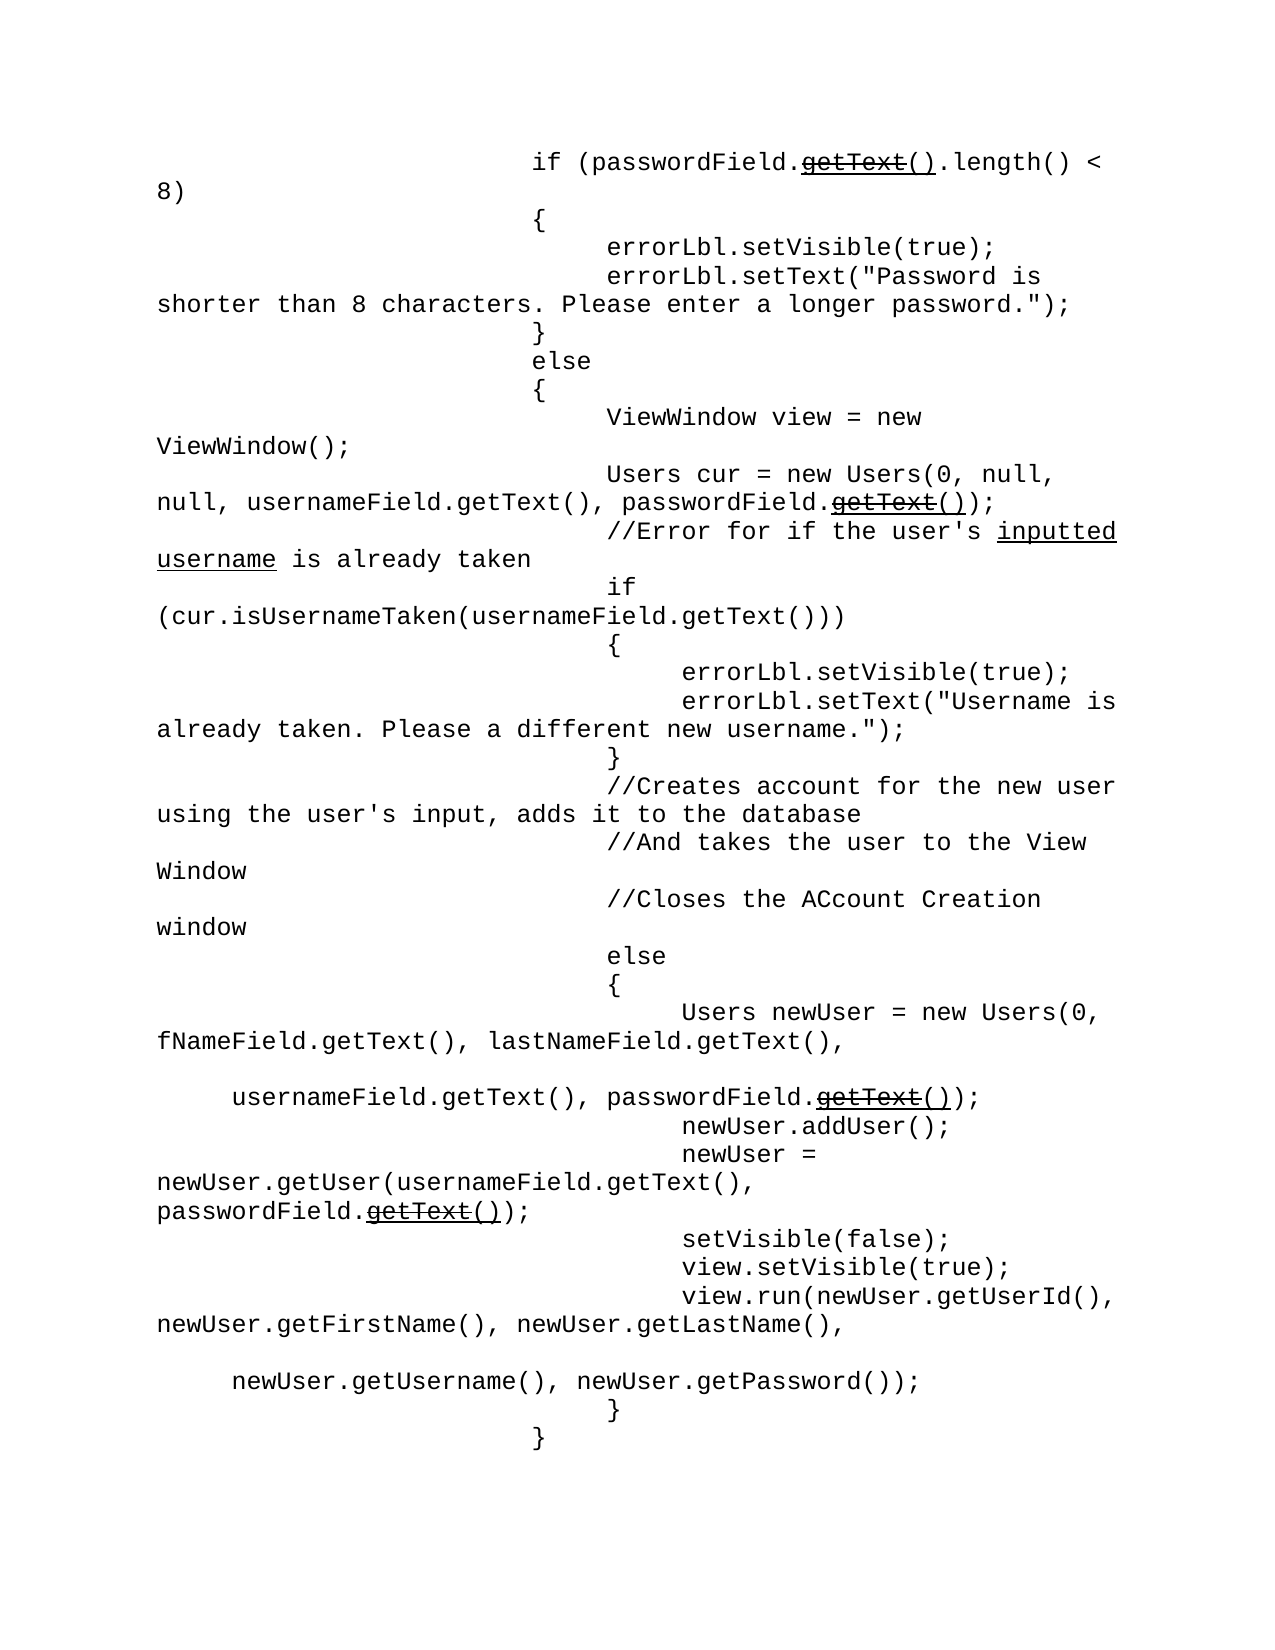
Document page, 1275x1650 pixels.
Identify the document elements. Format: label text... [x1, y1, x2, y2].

text Users newUser = new Users(0, fNameField.getText(), lastNameField.getText(), [156, 1000, 1118, 1057]
text errorLbl.setText("Password is shorter than 8 characters. Please enter a longer password."); [156, 263, 1118, 320]
text { [156, 972, 1118, 1000]
text errorLbl.setText("Username is already taken. Please a different new username."); [156, 688, 1118, 745]
text } [156, 1425, 1118, 1453]
text setVisible(false); [156, 1227, 1118, 1255]
text Users cur = new Users(0, null, null, usernameField.getText(), passwordField.getText()); [156, 462, 1118, 518]
text errorLbl.setVisible(true); [156, 235, 1118, 263]
text if (cur.isUsernameTaken(usernameField.getText())) [156, 575, 1118, 632]
text else [156, 943, 1118, 972]
text } [156, 320, 1118, 348]
text } [156, 745, 1118, 773]
text { [156, 632, 1118, 660]
text //Closes the ACcount Creation window [156, 887, 1118, 943]
text newUser.getUsername(), newUser.getPassword()); [156, 1340, 1118, 1397]
text view.setVisible(true); [156, 1255, 1118, 1283]
text usernameField.getText(), passwordField.getText()); [156, 1057, 1118, 1113]
text { [156, 377, 1118, 405]
text //Creates account for the new user using the user's input, adds it to the database [156, 773, 1118, 830]
text if (passwordField.getText().length() < 8) [156, 150, 1118, 207]
text //Error for if the user's inputted username is already taken [156, 518, 1118, 575]
text ViewWindow view = new ViewWindow(); [156, 405, 1118, 462]
text newUser = newUser.getUser(usernameField.getText(), passwordField.getText()); [156, 1142, 1118, 1227]
text view.run(newUser.getUserId(), newUser.getFirstName(), newUser.getLastName(), [156, 1283, 1118, 1340]
text errorLbl.setVisible(true); [156, 660, 1118, 688]
text } [156, 1397, 1118, 1425]
text { [156, 207, 1118, 235]
text //And takes the user to the View Window [156, 830, 1118, 887]
text else [156, 348, 1118, 377]
text newUser.addUser(); [156, 1113, 1118, 1142]
